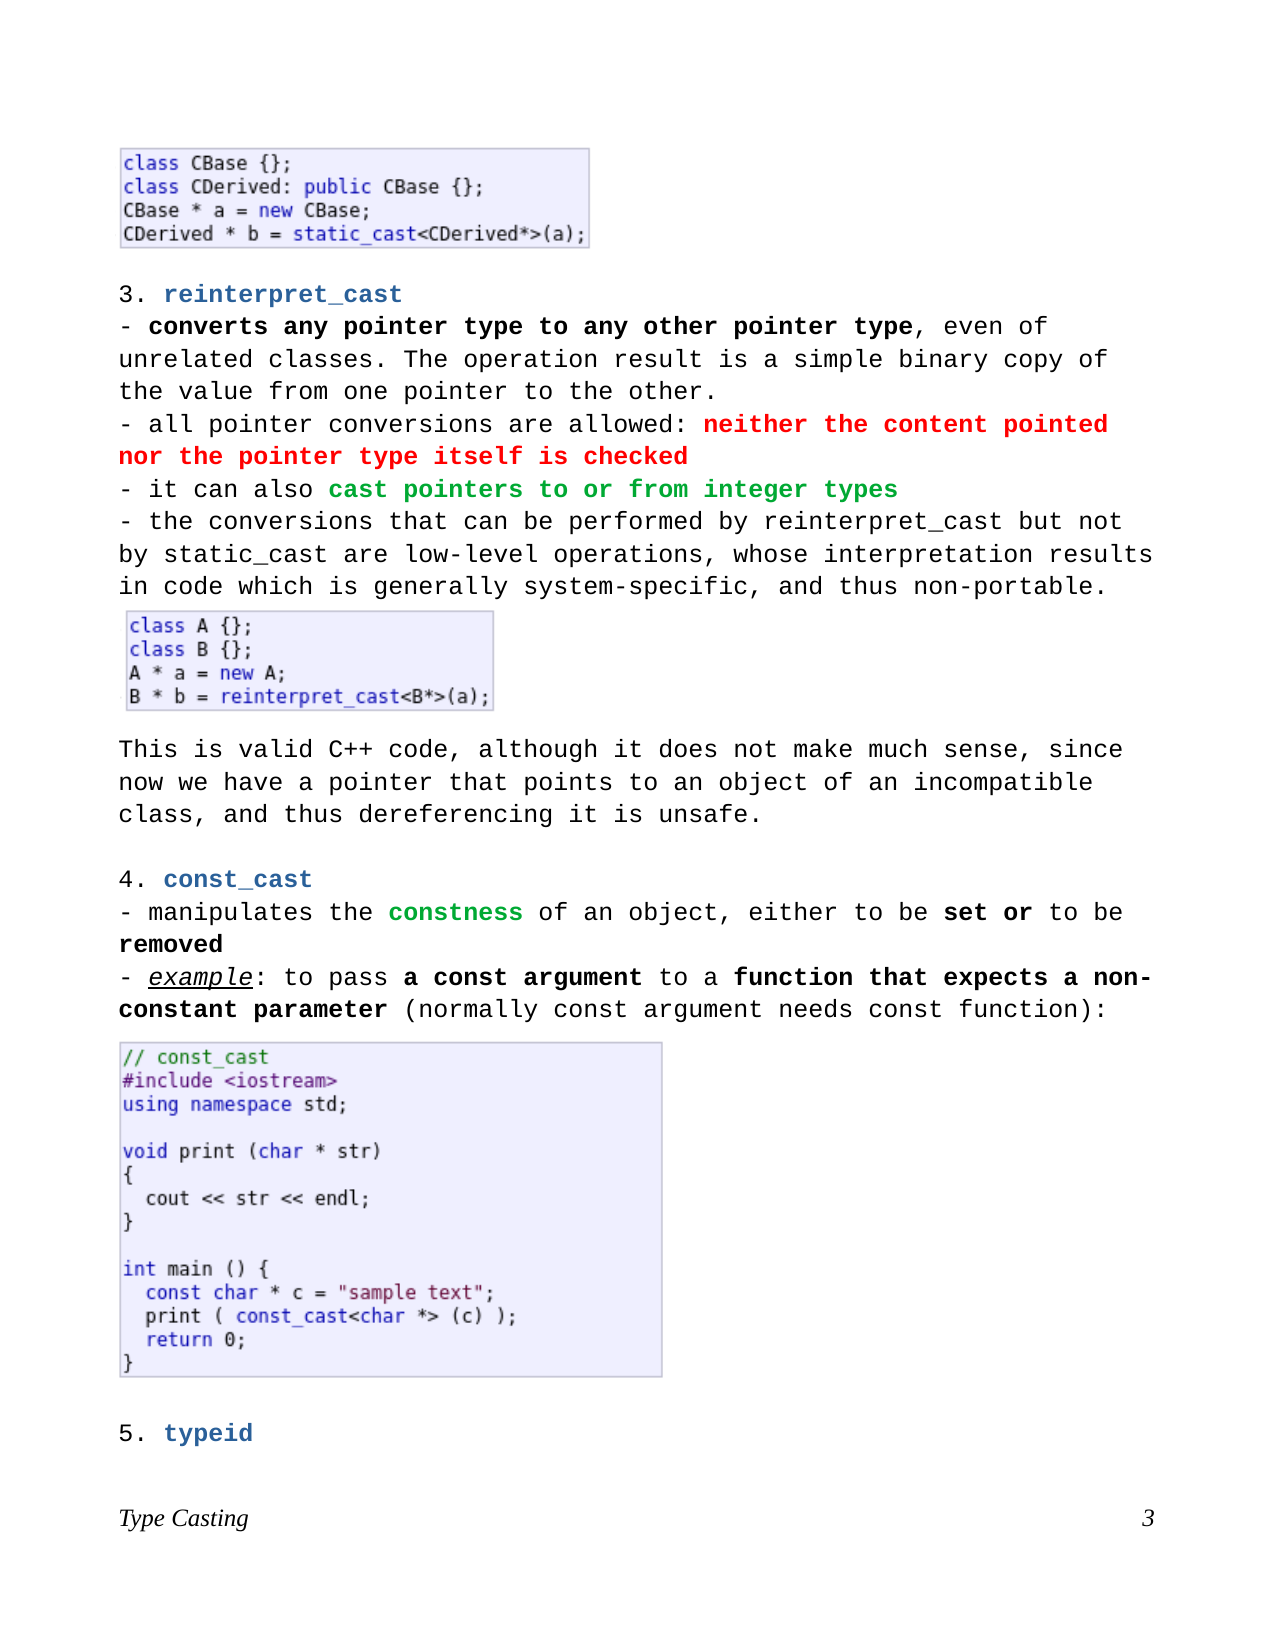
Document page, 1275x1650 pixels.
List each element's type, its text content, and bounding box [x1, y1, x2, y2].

text - manipulates the constness of an object, either to be set or to be removed [118, 899, 1157, 960]
picture [115, 1040, 663, 1381]
text 3. reinterpret_cast [118, 281, 1157, 309]
text - converts any pointer type to any other pointer type, even of unrelated classes. The operation result is a simple binary copy of the value from one pointer to the other. [118, 314, 1157, 407]
text This is valid C++ code, although it does not make much sense, since now we have a pointer that points to an object of an incompatible class, and thus dereferencing it is unsafe. [118, 737, 1157, 830]
picture [115, 145, 598, 255]
text 5. typeid [118, 1420, 1157, 1449]
text - example: to pass a const argument to a function that expects a non-constant parameter (normally const argument needs const function): [118, 964, 1157, 1025]
text 4. const_cast [118, 867, 1157, 895]
text - all pointer conversions are allowed: neither the content pointed nor the pointer type itself is checked - it can also cast pointers to or from integer types - the conversions that can be performed by reinterpret_cast but not by static_cast are low-level operations, whose interpretation results in code which is generally system-specific, and thus non-portable. [118, 411, 1157, 602]
picture [120, 606, 499, 716]
